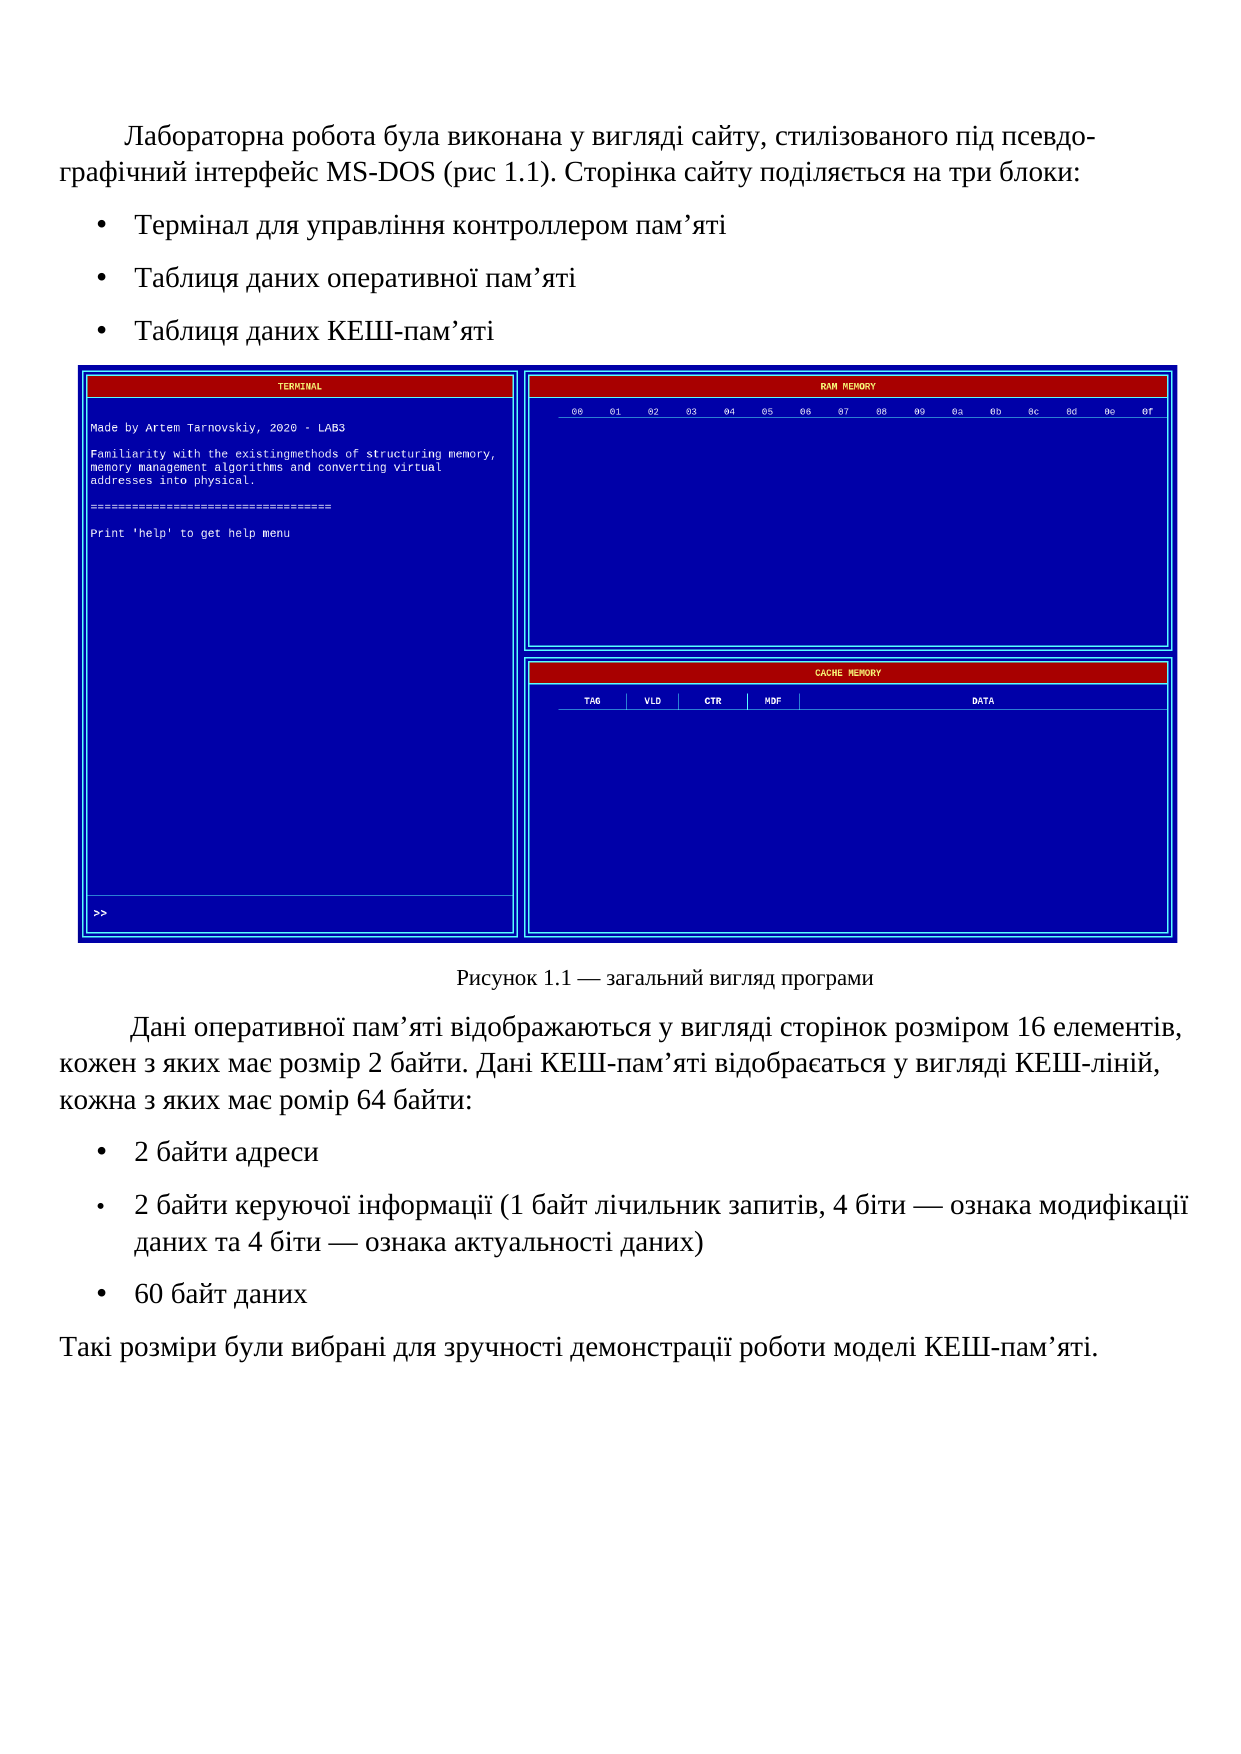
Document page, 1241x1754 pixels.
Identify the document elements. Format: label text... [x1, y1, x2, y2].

list 60 байт даних [97, 1276, 1196, 1310]
picture [77, 365, 1178, 943]
text Лабораторна робота була виконана у вигляді сайту, стилізованого під псевдо-графічний інтерфейс MS-DOS (рис 1.1). Сторінка сайту поділяється на три блоки: [59, 118, 1196, 188]
text Дані оперативної памʼяті відображаються у вигляді сторінок розміром 16 елементів, кожен з яких має розмір 2 байти. Дані КЕШ-памʼяті відобраєаться у вигляді КЕШ-ліній, кожна з яких має ромір 64 байти: [59, 1009, 1196, 1115]
list Термінал для управління контроллером памʼяті [97, 207, 1196, 241]
list Рисунок 1.1 — загальний вигляд програми [97, 366, 1196, 991]
list Таблиця даних КЕШ-памʼяті [97, 313, 1196, 347]
list Таблиця даних оперативної памʼяті [97, 260, 1196, 294]
text Такі розміри були вибрані для зручності демонстрації роботи моделі КЕШ-памʼяті. [59, 1329, 1196, 1363]
list 2 байти адреси [97, 1134, 1196, 1168]
list 2 байти керуючої інформації (1 байт лічильник запитів, 4 біти — ознака модифікації даних та 4 біти — ознака актуальності даних) [97, 1187, 1196, 1257]
